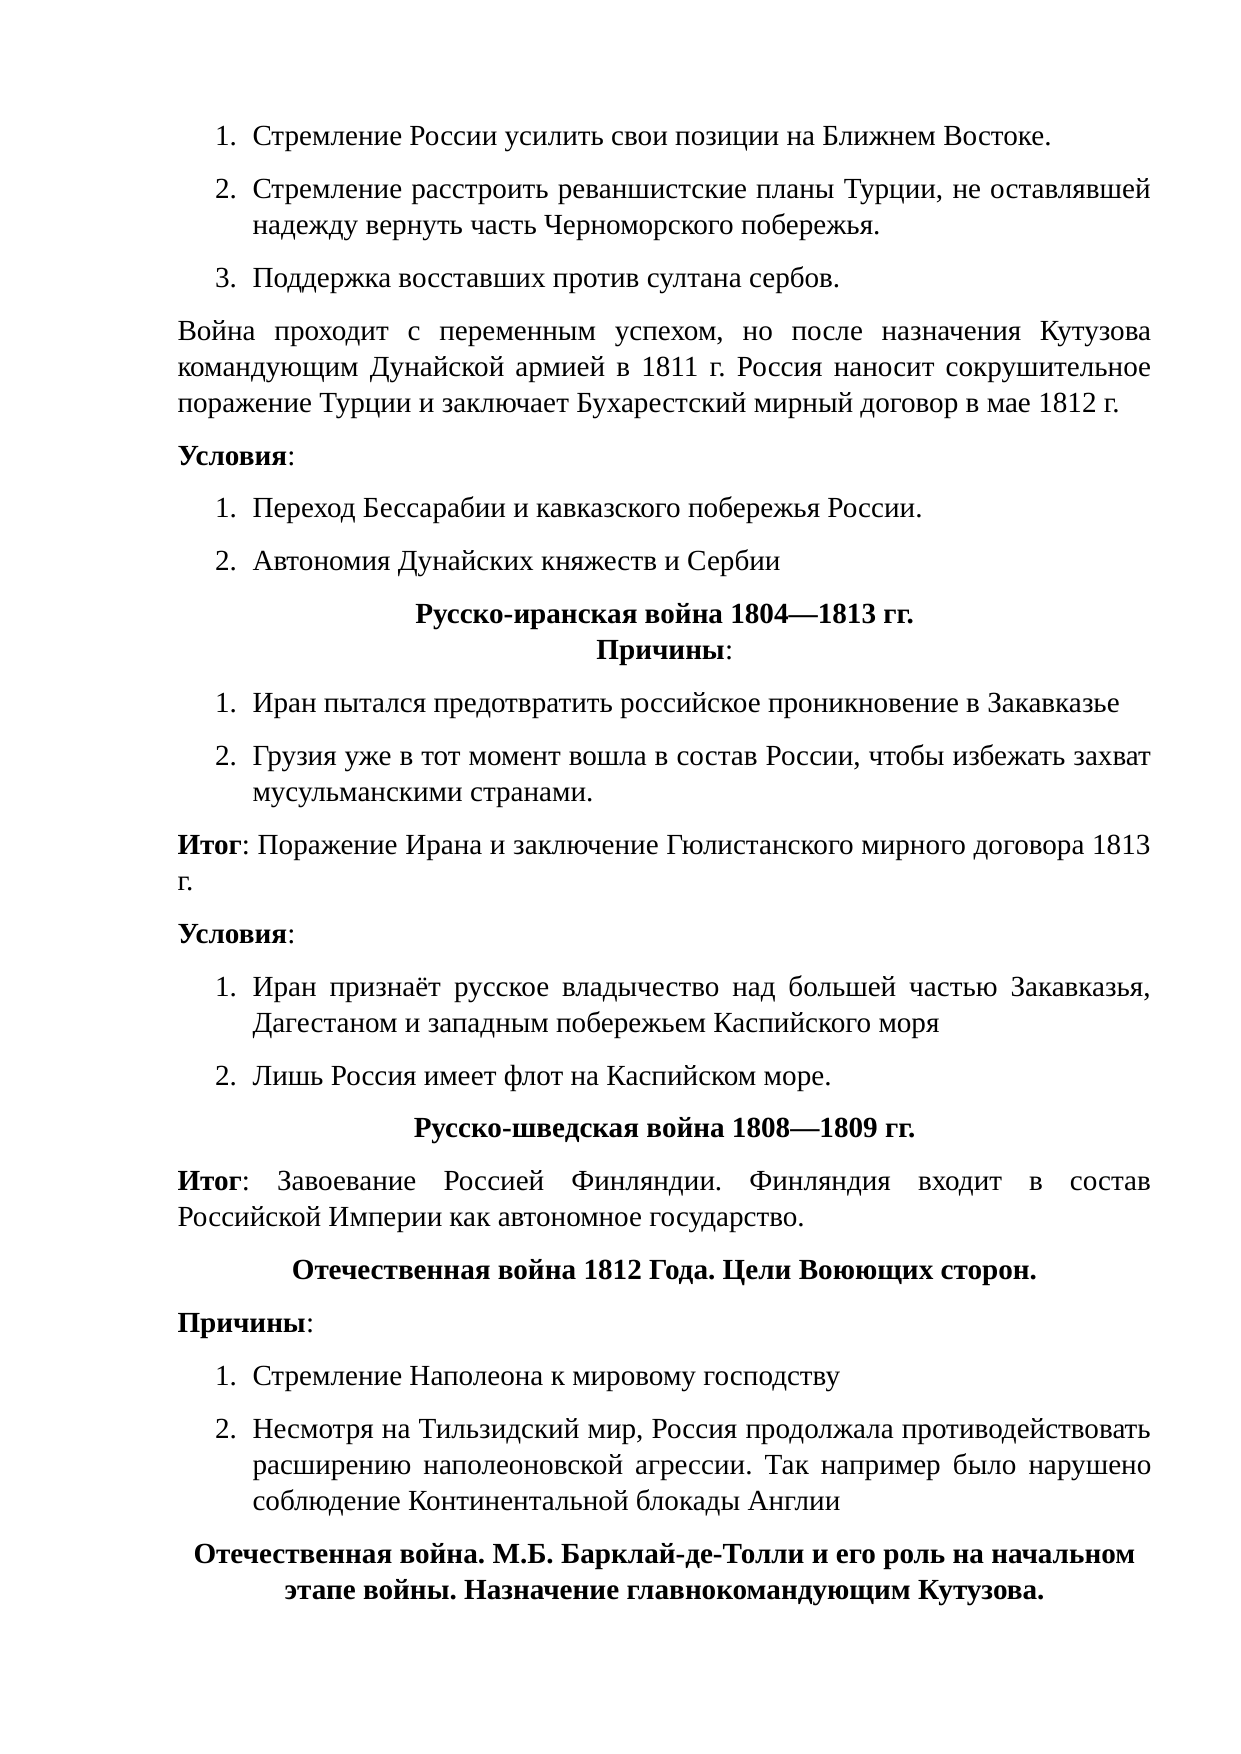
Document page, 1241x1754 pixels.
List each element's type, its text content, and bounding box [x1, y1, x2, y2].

text Итог: Поражение Ирана и заключение Гюлистанского мирного договора 1813 г. [177, 827, 1152, 897]
text Отечественная война 1812 Года. Цели Воюющих сторон. [177, 1252, 1152, 1286]
list Стремление России усилить свои позиции на Ближнем Востоке. [215, 118, 1152, 152]
text Итог: Завоевание Россией Финляндии. Финляндия входит в состав Российской Империи как автономное государство. [177, 1163, 1152, 1233]
list Иран пытался предотвратить российское проникновение в Закавказье [215, 685, 1152, 719]
list Переход Бессарабии и кавказского побережья России. [215, 491, 1152, 524]
text Условия: [177, 438, 1152, 471]
text Отечественная война. М.Б. Барклай-де-Толли и его роль на начальном этапе войны. Назначение главнокомандующим Кутузова. [177, 1536, 1152, 1606]
text Причины: [177, 1305, 1152, 1339]
list Иран признаёт русское владычество над большей частью Закавказья, Дагестаном и западным побережьем Каспийского моря [215, 969, 1152, 1038]
list Поддержка восставших против султана сербов. [215, 260, 1152, 293]
text Война проходит с переменным успехом, но после назначения Кутузова командующим Дунайской армией в 1811 г. Россия наносит сокрушительное поражение Турции и заключает Бухарестский мирный договор в мае 1812 г. [177, 313, 1152, 418]
list Стремление расстроить реваншистские планы Турции, не оставлявшей надежду вернуть часть Черноморского побережья. [215, 171, 1152, 241]
text Русско-иранская война 1804—1813 гг. Причины: [177, 596, 1152, 666]
list Стремление Наполеона к мировому господству [215, 1358, 1152, 1391]
list Лишь Россия имеет флот на Каспийском море. [215, 1058, 1152, 1091]
text Русско-шведская война 1808—1809 гг. [177, 1111, 1152, 1144]
list Грузия уже в тот момент вошла в состав России, чтобы избежать захват мусульманскими странами. [215, 738, 1152, 808]
list Несмотря на Тильзидский мир, Россия продолжала противодействовать расширению наполеоновской агрессии. Так например было нарушено соблюдение Континентальной блокады Англии [215, 1411, 1152, 1517]
text Условия: [177, 916, 1152, 949]
list Автономия Дунайских княжеств и Сербии [215, 543, 1152, 577]
